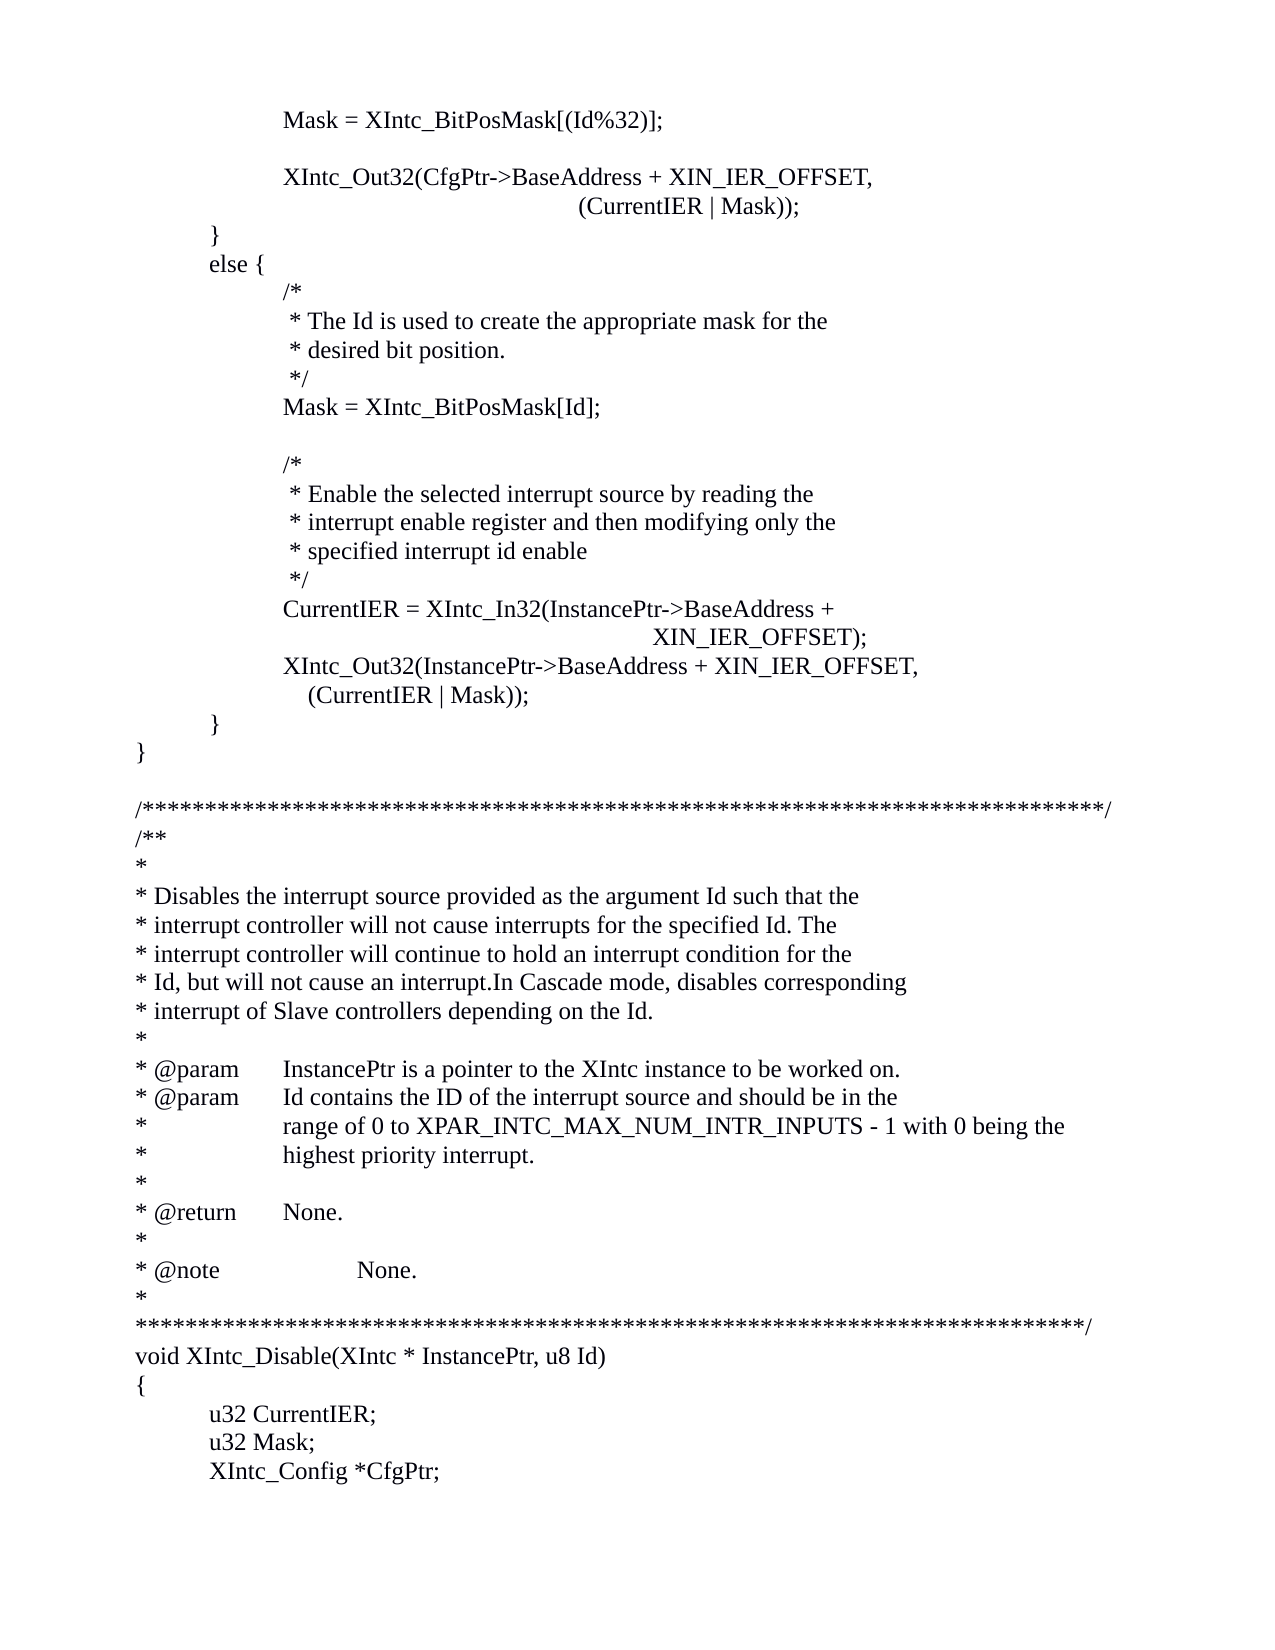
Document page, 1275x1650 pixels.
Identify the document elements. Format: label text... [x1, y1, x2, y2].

text } [135, 220, 1125, 249]
text /* [135, 450, 1125, 479]
text CurrentIER = XIntc_In32(InstancePtr->BaseAddress + [135, 594, 1125, 622]
text */ [135, 565, 1125, 594]
text * desired bit position. [135, 335, 1125, 364]
text (CurrentIER | Mask)); [135, 680, 1125, 709]
text u32 CurrentIER; [135, 1399, 1125, 1427]
text void XIntc_Disable(XIntc * InstancePtr, u8 Id) [135, 1341, 1125, 1370]
text /*****************************************************************************/ [135, 795, 1125, 824]
text * @note None. [135, 1255, 1125, 1284]
text * interrupt enable register and then modifying only the [135, 507, 1125, 536]
text * The Id is used to create the appropriate mask for the [135, 306, 1125, 335]
text /** [135, 824, 1125, 852]
text */ [135, 364, 1125, 392]
text XIntc_Out32(CfgPtr->BaseAddress + XIN_IER_OFFSET, [135, 162, 1125, 191]
text * @param InstancePtr is a pointer to the XIntc instance to be worked on. [135, 1054, 1125, 1082]
text * Disables the interrupt source provided as the argument Id such that the [135, 881, 1125, 910]
text * [135, 852, 1125, 881]
text { [135, 1370, 1125, 1399]
text * specified interrupt id enable [135, 536, 1125, 565]
text Mask = XIntc_BitPosMask[(Id%32)]; [135, 105, 1125, 134]
text * Id, but will not cause an interrupt.In Cascade mode, disables corresponding [135, 967, 1125, 996]
text * [135, 1025, 1125, 1054]
text XIN_IER_OFFSET); [135, 622, 1125, 651]
text * @param Id contains the ID of the interrupt source and should be in the [135, 1082, 1125, 1111]
text * interrupt controller will not cause interrupts for the specified Id. The [135, 910, 1125, 939]
text XIntc_Config *CfgPtr; [135, 1456, 1125, 1485]
text XIntc_Out32(InstancePtr->BaseAddress + XIN_IER_OFFSET, [135, 651, 1125, 680]
text * highest priority interrupt. [135, 1140, 1125, 1169]
text * [135, 1284, 1125, 1312]
text Mask = XIntc_BitPosMask[Id]; [135, 392, 1125, 421]
text * Enable the selected interrupt source by reading the [135, 479, 1125, 507]
text u32 Mask; [135, 1427, 1125, 1456]
text } [135, 709, 1125, 737]
text * interrupt of Slave controllers depending on the Id. [135, 996, 1125, 1025]
text * [135, 1226, 1125, 1255]
text } [135, 737, 1125, 766]
text /* [135, 277, 1125, 306]
text * interrupt controller will continue to hold an interrupt condition for the [135, 939, 1125, 967]
text ****************************************************************************/ [135, 1312, 1125, 1341]
text * [135, 1169, 1125, 1197]
text * @return None. [135, 1197, 1125, 1226]
text else { [135, 249, 1125, 277]
text * range of 0 to XPAR_INTC_MAX_NUM_INTR_INPUTS - 1 with 0 being the [135, 1111, 1125, 1140]
text (CurrentIER | Mask)); [135, 191, 1125, 220]
